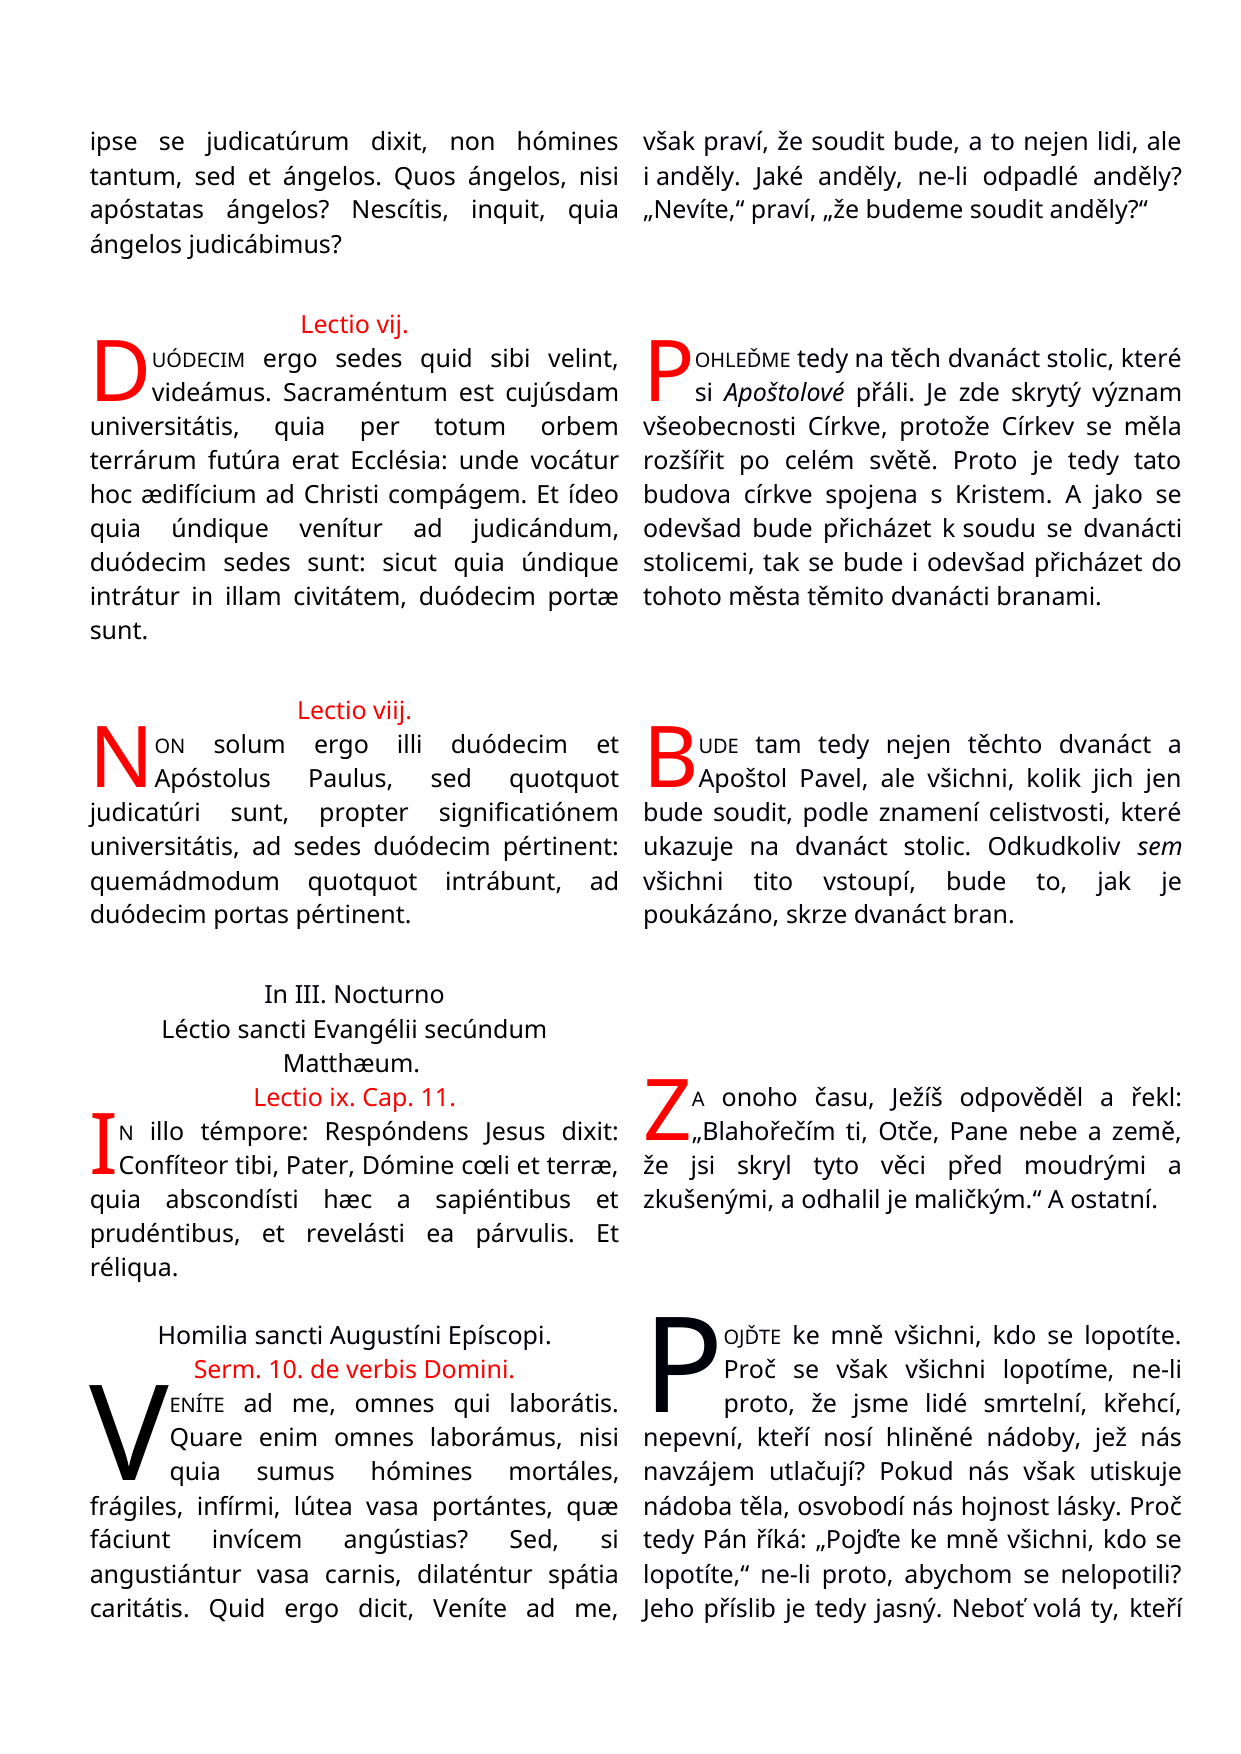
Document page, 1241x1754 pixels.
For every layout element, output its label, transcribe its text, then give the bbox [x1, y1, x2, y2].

table_cell Pohleďme tedy na těch dvanáct stolic, které si Apoštolové přáli. Je zde skrytý význam všeobecnosti Církve, protože Církev se měla rozšířit po celém světě. Proto je tedy tato budova církve spojena s Kristem. A jako se odevšad bude přicházet k soudu se dvanácti stolicemi, tak se bude i odevšad přicházet do tohoto města těmito dvanácti branami. [631, 300, 1194, 687]
table_cell Lectio vij. Duódecim ergo sedes quid sibi velint, videámus. Sacraméntum est cujúsdam universitátis, quia per totum orbem terrárum futúra erat Ecclésia: unde vocátur hoc ædifícium ad Christi compágem. Et ídeo quia úndique venítur ad judicándum, duódecim sedes sunt: sicut quia úndique intrátur in illam civitátem, duódecim portæ sunt. [78, 300, 631, 687]
table_cell však praví, že soudit bude, a to nejen lidi, ale i anděly. Jaké anděly, ne-li odpadlé anděly? „Nevíte,“ praví, „že budeme soudit anděly?“ [631, 118, 1194, 300]
table_cell ipse se judicatúrum dixit, non hómines tantum, sed et ángelos. Quos ángelos, nisi apóstatas ángelos? Nescítis, inquit, quia ángelos judicábimus? [78, 118, 631, 300]
table_cell In III. Nocturno Léctio sancti Evangélii secúndum Matthæum. Lectio ix. Cap. 11. In illo témpore: Respóndens Jesus dixit: Confíteor tibi, Pater, Dómine cœli et terræ, quia abscondísti hæc a sapiéntibus et prudéntibus, et revelásti ea párvulis. Et réliqua. Homilia sancti Augustíni Epíscopi. Serm. 10. de verbis Domini. Veníte ad me, omnes qui laborátis. Quare enim omnes laborámus, nisi quia sumus hómines mortáles, frágiles, infírmi, lútea vasa portántes, quæ fáciunt invícem angústias? Sed, si angustiántur vasa carnis, dilaténtur spátia caritátis. Quid ergo dicit, Veníte ad me, omnes qui laborátis, nisi ut non laborétis? Dénique promíssio ejus in promptu est; quóniam laborántes vocávit, quærent forte qua mercéde vocáti sunt. Et ego vos, ínquit, refíciam. [78, 971, 631, 1630]
table_cell Lectio viij. Non solum ergo illi duódecim et Apóstolus Paulus, sed quotquot judicatúri sunt, propter significatiónem universitátis, ad sedes duódecim pértinent: quemádmodum quotquot intrábunt, ad duódecim portas pértinent. [78, 687, 631, 971]
table_cell Bude tam tedy nejen těchto dvanáct a Apoštol Pavel, ale všichni, kolik jich jen bude soudit, podle znamení celistvosti, které ukazuje na dvanáct stolic. Odkudkoliv sem všichni tito vstoupí, bude to, jak je poukázáno, skrze dvanáct bran. [631, 687, 1194, 971]
table_cell Za onoho času, Ježíš odpověděl a řekl: „Blahořečím ti, Otče, Pane nebe a země, že jsi skryl tyto věci před moudrými a zkušenými, a odhalil je maličkým.“ A ostatní. Pojďte ke mně všichni, kdo se lopotíte. Proč se však všichni lopotíme, ne-li proto, že jsme lidé smrtelní, křehcí, nepevní, kteří nosí hliněné nádoby, jež nás navzájem utlačují? Pokud nás však utiskuje nádoba těla, osvobodí nás hojnost lásky. Proč tedy Pán říká: „Pojďte ke mně všichni, kdo se lopotíte,“ ne-li proto, abychom se nelopotili? Jeho příslib je tedy jasný. Neboť volá ty, kteří se lopotí. Možná se budou ptát, co za to dostanou. „A já vás občerstvím,“ odpovídá. [631, 971, 1194, 1630]
